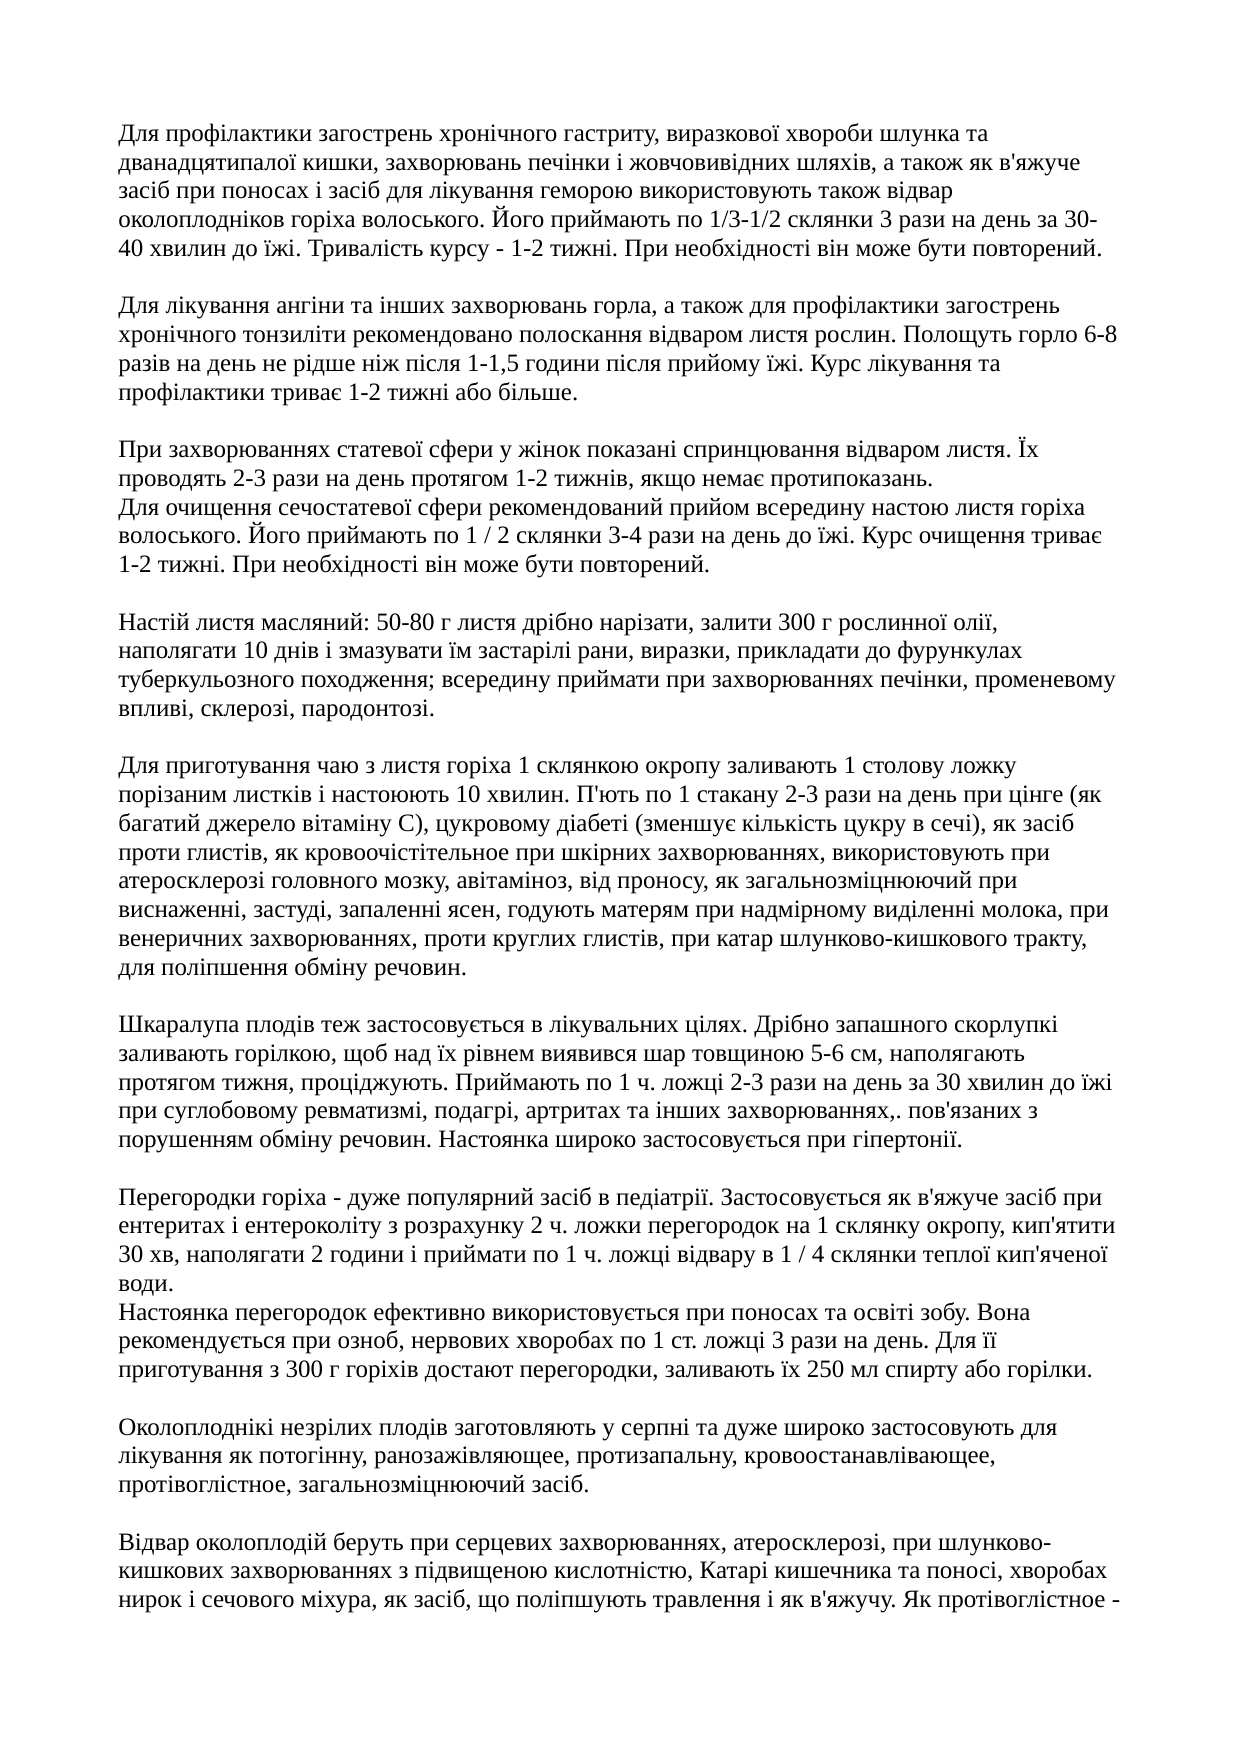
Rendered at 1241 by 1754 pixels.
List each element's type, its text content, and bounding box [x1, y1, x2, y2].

text Для приготування чаю з листя горіха 1 склянкою окропу заливають 1 столову ложку порізаним листків і настоюють 10 хвилин. П'ють по 1 стакану 2-3 рази на день при цінге (як багатий джерело вітаміну С), цукровому діабеті (зменшує кількість цукру в сечі), як засіб проти глистів, як кровоочістітельное при шкірних захворюваннях, використовують при атеросклерозі головного мозку, авітаміноз, від проносу, як загальнозміцнюючий при виснаженні, застуді, запаленні ясен, годують матерям при надмірному виділенні молока, при венеричних захворюваннях, проти круглих глистів, при катар шлунково-кишкового тракту, для поліпшення обміну речовин. [118, 751, 1122, 981]
text Для очищення сечостатевої сфери рекомендований прийом всередину настою листя горіха волоського. Його приймають по 1 / 2 склянки 3-4 рази на день до їжі. Курс очищення триває 1-2 тижні. При необхідності він може бути повторений. [118, 492, 1122, 578]
text Для лікування ангіни та інших захворювань горла, а також для профілактики загострень хронічного тонзиліти рекомендовано полоскання відваром листя рослин. Полощуть горло 6-8 разів на день не рідше ніж після 1-1,5 години після прийому їжі. Курс лікування та профілактики триває 1-2 тижні або більше. [118, 291, 1122, 406]
text При захворюваннях статевої сфери у жінок показані спринцювання відваром листя. Їх проводять 2-3 рази на день протягом 1-2 тижнів, якщо немає протипоказань. [118, 434, 1122, 492]
text Відвар околоплодій беруть при серцевих захворюваннях, атеросклерозі, при шлунково-кишкових захворюваннях з підвищеною кислотністю, Катарі кишечника та поносі, хворобах нирок і сечового міхура, як засіб, що поліпшують травлення і як в'яжучу. Як протівоглістное [118, 1527, 1122, 1613]
text Настоянка перегородок ефективно використовується при поносах та освіті зобу. Вона рекомендується при озноб, нервових хворобах по 1 ст. ложці 3 рази на день. Для її приготування з 300 г горіхів достают перегородки, заливають їх 250 мл спирту або горілки. [118, 1297, 1122, 1383]
text Перегородки горіха - дуже популярний засіб в педіатрії. Застосовується як в'яжуче засіб при ентеритах і ентероколіту з розрахунку 2 ч. ложки перегородок на 1 склянку окропу, кип'ятити 30 хв, наполягати 2 години і приймати по 1 ч. ложці відвару в 1 / 4 склянки теплої кип'яченої води. [118, 1182, 1122, 1297]
text Настій листя масляний: 50-80 г листя дрібно нарізати, залити 300 г рослинної олії, наполягати 10 днів і змазувати їм застарілі рани, виразки, прикладати до фурункулах туберкульозного походження; всередину приймати при захворюваннях печінки, променевому впливі, склерозі, пародонтозі. [118, 607, 1122, 722]
text Шкаралупа плодів теж застосовується в лікувальних цілях. Дрібно запашного скорлупкі заливають горілкою, щоб над їх рівнем виявився шар товщиною 5-6 см, наполягають протягом тижня, проціджують. Приймають по 1 ч. ложці 2-3 рази на день за 30 хвилин до їжі при суглобовому ревматизмі, подагрі, артритах та інших захворюваннях,. пов'язаних з порушенням обміну речовин. Настоянка широко застосовується при гіпертонії. [118, 1009, 1122, 1153]
text Для профілактики загострень хронічного гастриту, виразкової хвороби шлунка та дванадцятипалої кишки, захворювань печінки і жовчовивідних шляхів, а також як в'яжуче засіб при поносах і засіб для лікування геморою використовують також відвар околоплодніков горіха волоського. Його приймають по 1/3-1/2 склянки 3 рази на день за 30-40 хвилин до їжі. Тривалість курсу - 1-2 тижні. При необхідності він може бути повторений. [118, 118, 1122, 262]
text Околоплоднікі незрілих плодів заготовляють у серпні та дуже широко застосовують для лікування як потогінну, ранозажівляющее, протизапальну, кровоостанавлівающее, протівоглістное, загальнозміцнюючий засіб. [118, 1412, 1122, 1498]
